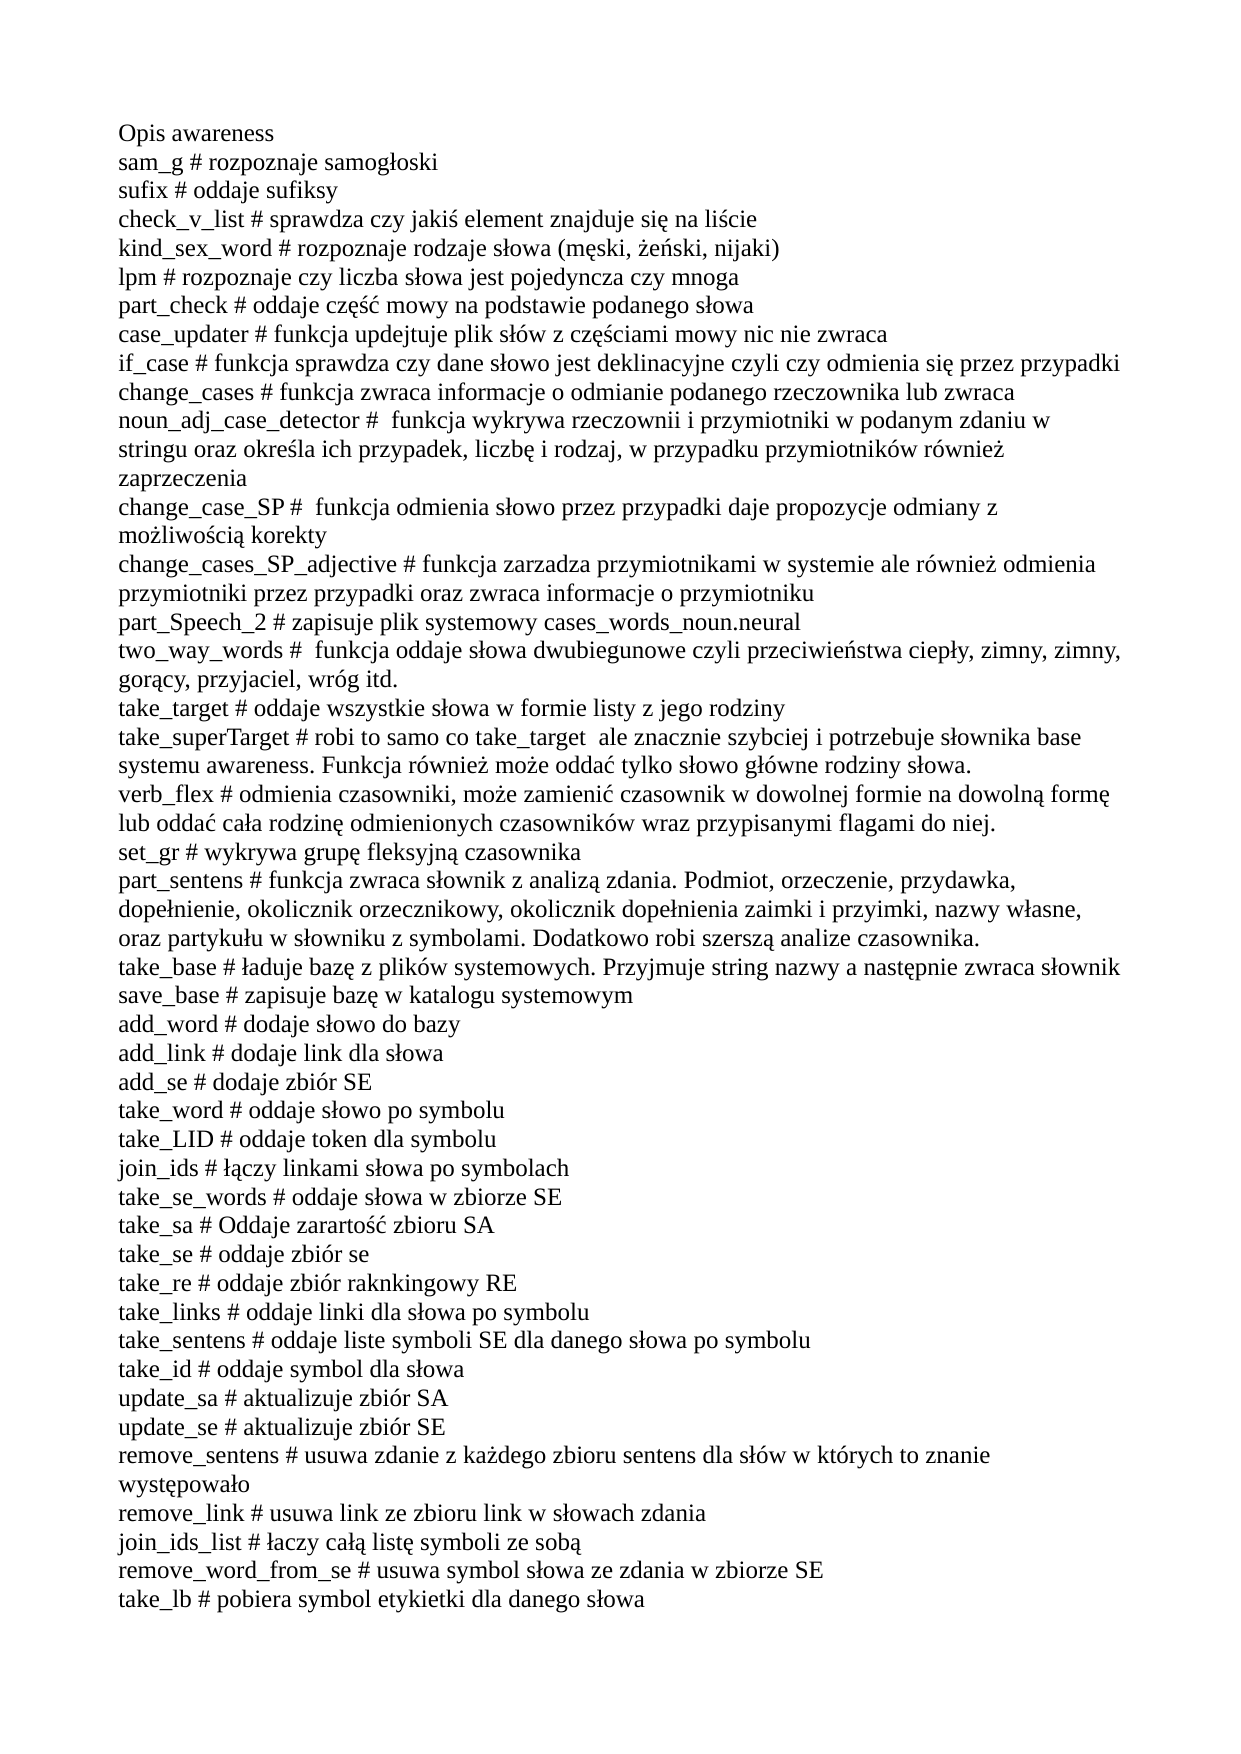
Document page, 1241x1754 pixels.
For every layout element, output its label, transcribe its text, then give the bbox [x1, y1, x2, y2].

text add_se # dodaje zbiór SE [118, 1067, 1122, 1096]
text sam_g # rozpoznaje samogłoski [118, 147, 1122, 176]
text take_se_words # oddaje słowa w zbiorze SE [118, 1182, 1122, 1211]
text take_sa # Oddaje zarartość zbioru SA [118, 1211, 1122, 1239]
text join_ids_list # łaczy całą listę symboli ze sobą [118, 1527, 1122, 1556]
text take_base # ładuje bazę z plików systemowych. Przyjmuje string nazwy a następnie zwraca słownik [118, 952, 1122, 981]
text verb_flex # odmienia czasowniki, może zamienić czasownik w dowolnej formie na dowolną formę lub oddać cała rodzinę odmienionych czasowników wraz przypisanymi flagami do niej. [118, 779, 1122, 837]
text take_LID # oddaje token dla symbolu [118, 1124, 1122, 1153]
text add_word # dodaje słowo do bazy [118, 1009, 1122, 1038]
text if_case # funkcja sprawdza czy dane słowo jest deklinacyjne czyli czy odmienia się przez przypadki [118, 348, 1122, 377]
text noun_adj_case_detector # funkcja wykrywa rzeczownii i przymiotniki w podanym zdaniu w stringu oraz określa ich przypadek, liczbę i rodzaj, w przypadku przymiotników również zaprzeczenia [118, 406, 1122, 492]
text take_superTarget # robi to samo co take_target ale znacznie szybciej i potrzebuje słownika base systemu awareness. Funkcja również może oddać tylko słowo główne rodziny słowa. [118, 722, 1122, 779]
text take_re # oddaje zbiór raknkingowy RE [118, 1268, 1122, 1297]
text remove_word_from_se # usuwa symbol słowa ze zdania w zbiorze SE [118, 1556, 1122, 1584]
text kind_sex_word # rozpoznaje rodzaje słowa (męski, żeński, nijaki) [118, 233, 1122, 262]
text take_target # oddaje wszystkie słowa w formie listy z jego rodziny [118, 693, 1122, 722]
text Opis awareness [118, 118, 1122, 147]
text two_way_words # funkcja oddaje słowa dwubiegunowe czyli przeciwieństwa ciepły, zimny, zimny, gorący, przyjaciel, wróg itd. [118, 636, 1122, 693]
text change_cases # funkcja zwraca informacje o odmianie podanego rzeczownika lub zwraca [118, 377, 1122, 406]
text take_sentens # oddaje liste symboli SE dla danego słowa po symbolu [118, 1326, 1122, 1354]
text join_ids # łączy linkami słowa po symbolach [118, 1153, 1122, 1182]
text lpm # rozpoznaje czy liczba słowa jest pojedyncza czy mnoga [118, 262, 1122, 291]
text change_case_SP # funkcja odmienia słowo przez przypadki daje propozycje odmiany z możliwością korekty [118, 492, 1122, 549]
text case_updater # funkcja updejtuje plik słów z częściami mowy nic nie zwraca [118, 319, 1122, 348]
text part_sentens # funkcja zwraca słownik z analizą zdania. Podmiot, orzeczenie, przydawka, dopełnienie, okolicznik orzecznikowy, okolicznik dopełnienia zaimki i przyimki, nazwy własne, oraz partykułu w słowniku z symbolami. Dodatkowo robi szerszą analize czasownika. [118, 866, 1122, 952]
text change_cases_SP_adjective # funkcja zarzadza przymiotnikami w systemie ale również odmienia przymiotniki przez przypadki oraz zwraca informacje o przymiotniku [118, 549, 1122, 607]
text add_link # dodaje link dla słowa [118, 1038, 1122, 1067]
text part_check # oddaje część mowy na podstawie podanego słowa [118, 291, 1122, 319]
text update_se # aktualizuje zbiór SE [118, 1412, 1122, 1441]
text update_sa # aktualizuje zbiór SA [118, 1383, 1122, 1412]
text take_links # oddaje linki dla słowa po symbolu [118, 1297, 1122, 1326]
text take_word # oddaje słowo po symbolu [118, 1096, 1122, 1124]
text sufix # oddaje sufiksy [118, 176, 1122, 204]
text set_gr # wykrywa grupę fleksyjną czasownika [118, 837, 1122, 866]
text save_base # zapisuje bazę w katalogu systemowym [118, 981, 1122, 1009]
text check_v_list # sprawdza czy jakiś element znajduje się na liście [118, 204, 1122, 233]
text take_se # oddaje zbiór se [118, 1239, 1122, 1268]
text take_id # oddaje symbol dla słowa [118, 1354, 1122, 1383]
text take_lb # pobiera symbol etykietki dla danego słowa [118, 1584, 1122, 1613]
text remove_link # usuwa link ze zbioru link w słowach zdania [118, 1498, 1122, 1527]
text remove_sentens # usuwa zdanie z każdego zbioru sentens dla słów w których to znanie występowało [118, 1441, 1122, 1498]
text part_Speech_2 # zapisuje plik systemowy cases_words_noun.neural [118, 607, 1122, 636]
